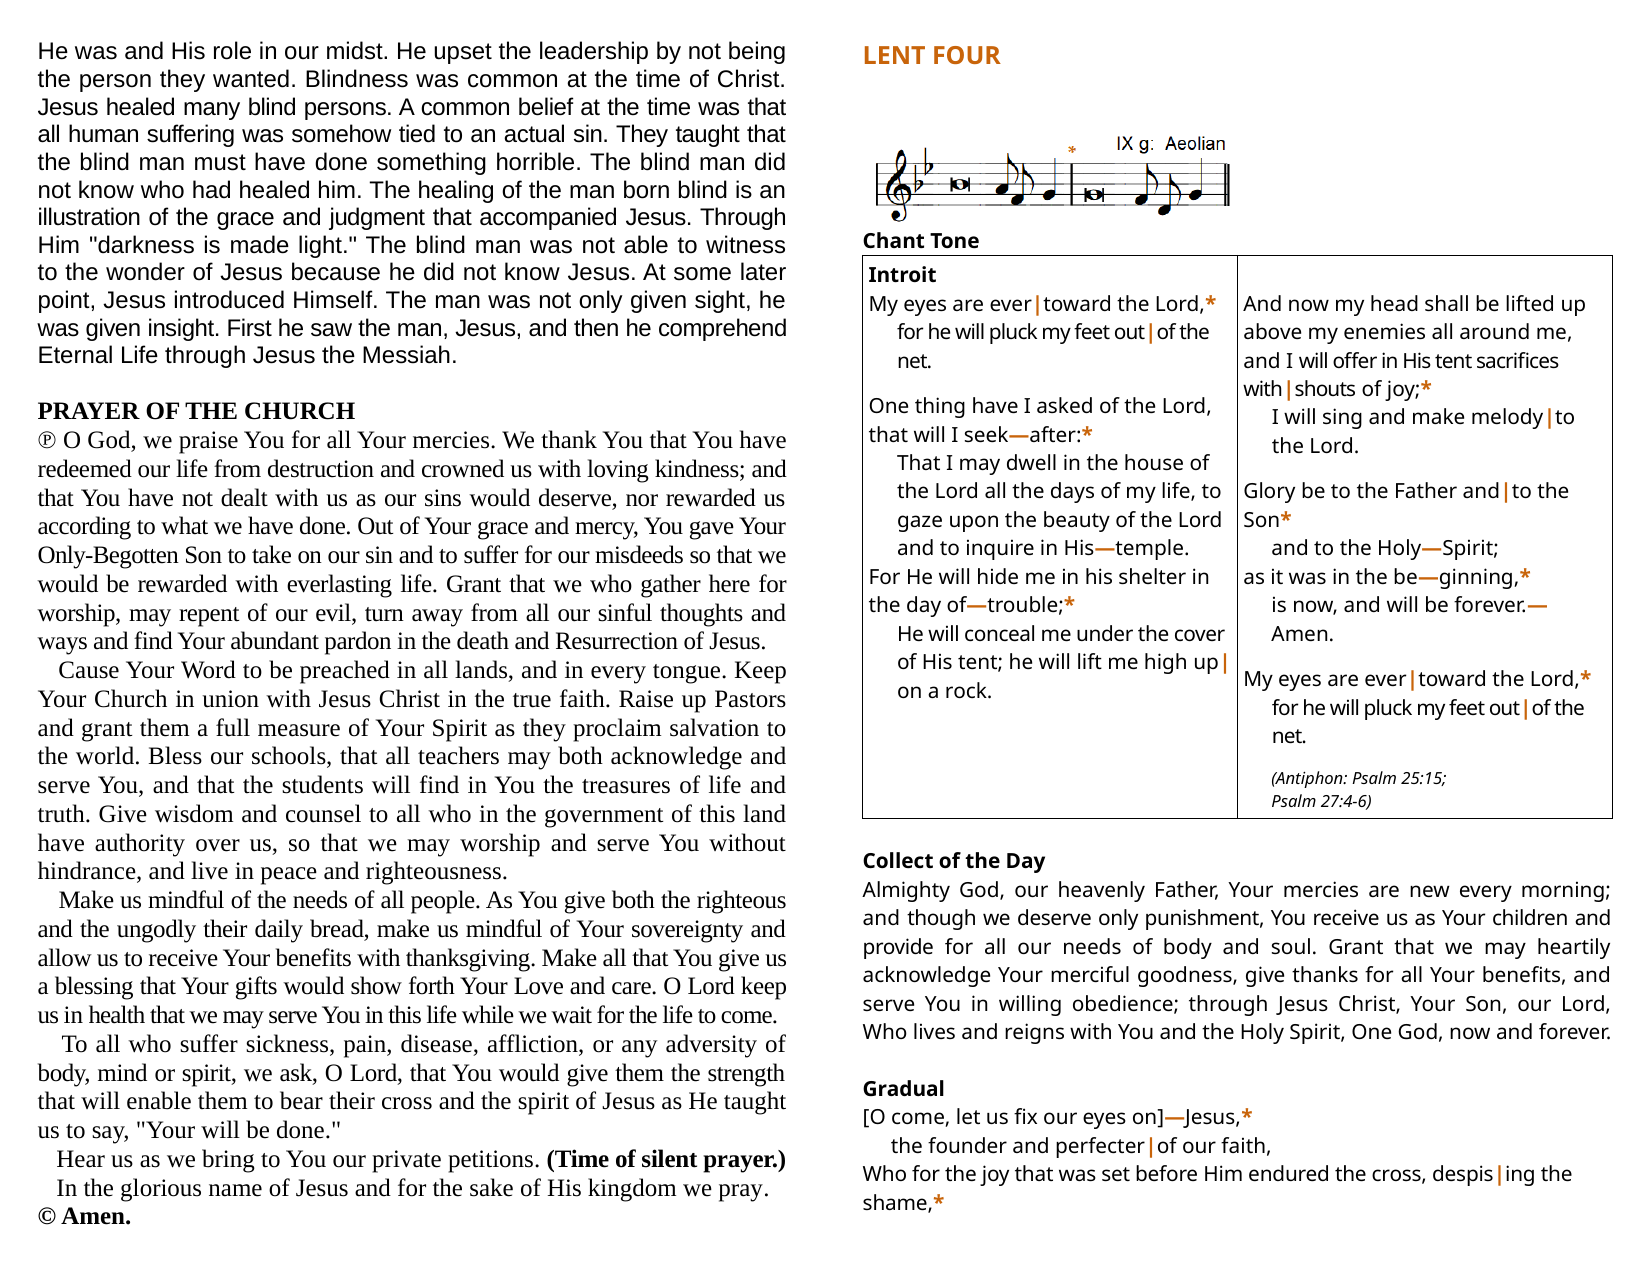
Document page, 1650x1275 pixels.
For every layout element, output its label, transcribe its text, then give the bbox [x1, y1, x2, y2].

text [O come, let us fix our eyes on]—Jesus,* [862, 1102, 1612, 1131]
text ℗ O God, we praise You for all Your mercies. We thank You that You have redeemed our life from destruction and crowned us with loving kindness; and that You have not dealt with us as our sins would deserve, nor rewarded us according to what we have done. Out of Your grace and mercy, You gave Your Only-Begotten Son to take on our sin and to suffer for our misdeeds so that we would be rewarded with everlasting life. Grant that we who gather here for worship, may repent of our evil, turn away from all our sinful thoughts and ways and find Your abundant pardon in the death and Resurrection of Jesus. [37, 425, 787, 655]
table_header And now my head shall be lifted up above my enemies all around me, and I will offer in His tent sacrifices with|shouts of joy;* I will sing and make melody|to the Lord. Glory be to the Father and|to the Son* and to the Holy—Spirit; as it was in the be—ginning,* is now, and will be forever.—Amen. My eyes are ever|toward the Lord,* for he will pluck my feet out|of the net. (Antiphon: Psalm 25:15; Psalm 27:4-6) [1238, 256, 1612, 818]
picture [871, 127, 1234, 227]
text PRAYER OF THE CHURCH [37, 396, 787, 425]
text Who for the joy that was set before Him endured the cross, despis|ing the shame,* [862, 1159, 1612, 1216]
text Make us mindful of the needs of all people. As You give both the righteous and the ungodly their daily bread, make us mindful of Your sovereignty and allow us to receive Your benefits with thanksgiving. Make all that You give us a blessing that Your gifts would show forth Your Love and care. O Lord keep us in health that we may serve You in this life while we wait for the life to come. [37, 885, 787, 1029]
text To all who suffer sickness, pain, disease, affliction, or any adversity of body, mind or spirit, we ask, O Lord, that You would give them the strength that will enable them to bear their cross and the spirit of Jesus as He taught us to say, "Your will be done." [37, 1029, 787, 1144]
text Chant Tone [862, 100, 1612, 255]
text Almighty God, our heavenly Father, Your mercies are new every morning; and though we deserve only punishment, You receive us as Your children and provide for all our needs of body and soul. Grant that we may heartily acknowledge Your merciful goodness, give thanks for all Your benefits, and serve You in willing obedience; through Jesus Christ, Your Son, our Lord, Who lives and reigns with You and the Holy Spirit, One God, now and forever. [862, 875, 1612, 1046]
text Collect of the Day [862, 846, 1612, 875]
text He was and His role in our midst. He upset the leadership by not being the person they wanted. Blindness was common at the time of Christ. Jesus healed many blind persons. A common belief at the time was that all human suffering was somehow tied to an actual sin. They taught that the blind man must have done something horrible. The blind man did not know who had healed him. The healing of the man born blind is an illustration of the grace and judgment that accompanied Jesus. Through Him "darkness is made light." The blind man was not able to witness to the wonder of Jesus because he did not know Jesus. At some later point, Jesus introduced Himself. The man was not only given sight, he was given insight. First he saw the man, Jesus, and then he comprehend Eternal Life through Jesus the Messiah. [37, 37, 787, 369]
text Gradual [862, 1074, 1612, 1102]
text © Amen. [37, 1201, 787, 1230]
text LENT FOUR [862, 37, 1612, 72]
text the founder and perfecter|of our faith, [891, 1131, 1612, 1159]
table_header Introit My eyes are ever|toward the Lord,* for he will pluck my feet out|of the net. One thing have I asked of the Lord, that will I seek—after:* That I may dwell in the house of the Lord all the days of my life, to gaze upon the beauty of the Lord and to inquire in His—temple. For He will hide me in his shelter in the day of—trouble;* He will conceal me under the cover of His tent; he will lift me high up|on a rock. [863, 256, 1237, 818]
text In the glorious name of Jesus and for the sake of His kingdom we pray. [37, 1173, 787, 1201]
text Hear us as we bring to You our private petitions. (Time of silent prayer.) [37, 1144, 787, 1173]
text Cause Your Word to be preached in all lands, and in every tongue. Keep Your Church in union with Jesus Christ in the true faith. Raise up Pastors and grant them a full measure of Your Spirit as they proclaim salvation to the world. Bless our schools, that all teachers may both acknowledge and serve You, and that the students will find in You the treasures of life and truth. Give wisdom and counsel to all who in the government of this land have authority over us, so that we may worship and serve You without hindrance, and live in peace and righteousness. [37, 655, 787, 885]
